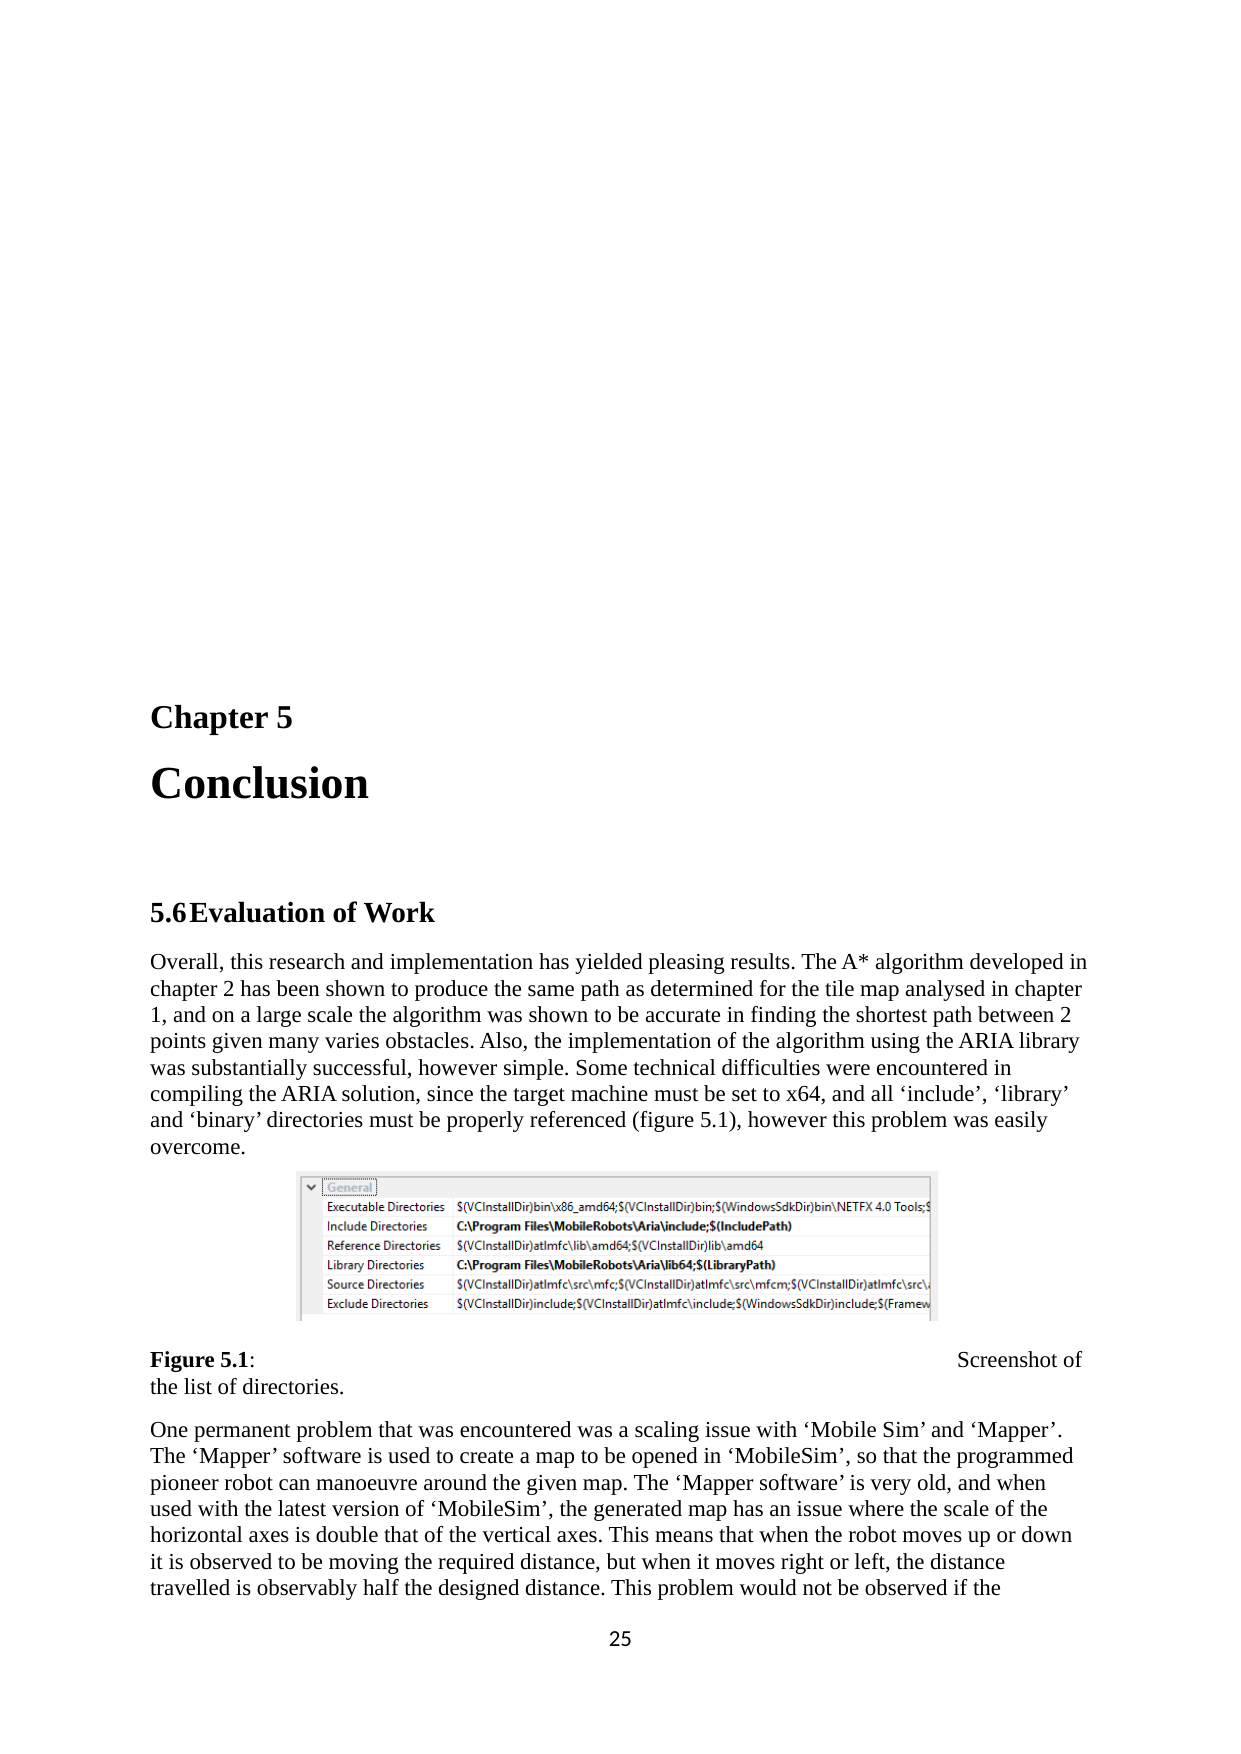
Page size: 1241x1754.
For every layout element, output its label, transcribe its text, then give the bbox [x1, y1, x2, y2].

text Conclusion [150, 755, 1090, 808]
text Overall, this research and implementation has yielded pleasing results. The A* algorithm developed in chapter 2 has been shown to produce the same path as determined for the tile map analysed in chapter 1, and on a large scale the algorithm was shown to be accurate in finding the shortest path between 2 points given many varies obstacles. Also, the implementation of the algorithm using the ARIA library was substantially successful, however simple. Some technical difficulties were encountered in compiling the ARIA solution, since the target machine must be set to x64, and all ‘include’, ‘library’ and ‘binary’ directories must be properly referenced (figure 5.1), however this problem was easily overcome. [150, 948, 1090, 1159]
list Evaluation of Work [150, 895, 1090, 929]
picture [296, 1171, 945, 1321]
text Figure 5.1: Screenshot of the list of directories. [150, 1347, 1090, 1399]
text One permanent problem that was encountered was a scaling issue with ‘Mobile Sim’ and ‘Mapper’. The ‘Mapper’ software is used to create a map to be opened in ‘MobileSim’, so that the programmed pioneer robot can manoeuvre around the given map. The ‘Mapper software’ is very old, and when used with the latest version of ‘MobileSim’, the generated map has an issue where the scale of the horizontal axes is double that of the vertical axes. This means that when the robot moves up or down it is observed to be moving the required distance, but when it moves right or left, the distance travelled is observably half the designed distance. This problem would not be observed if the [150, 1416, 1090, 1600]
text Chapter 5 [150, 697, 1090, 736]
